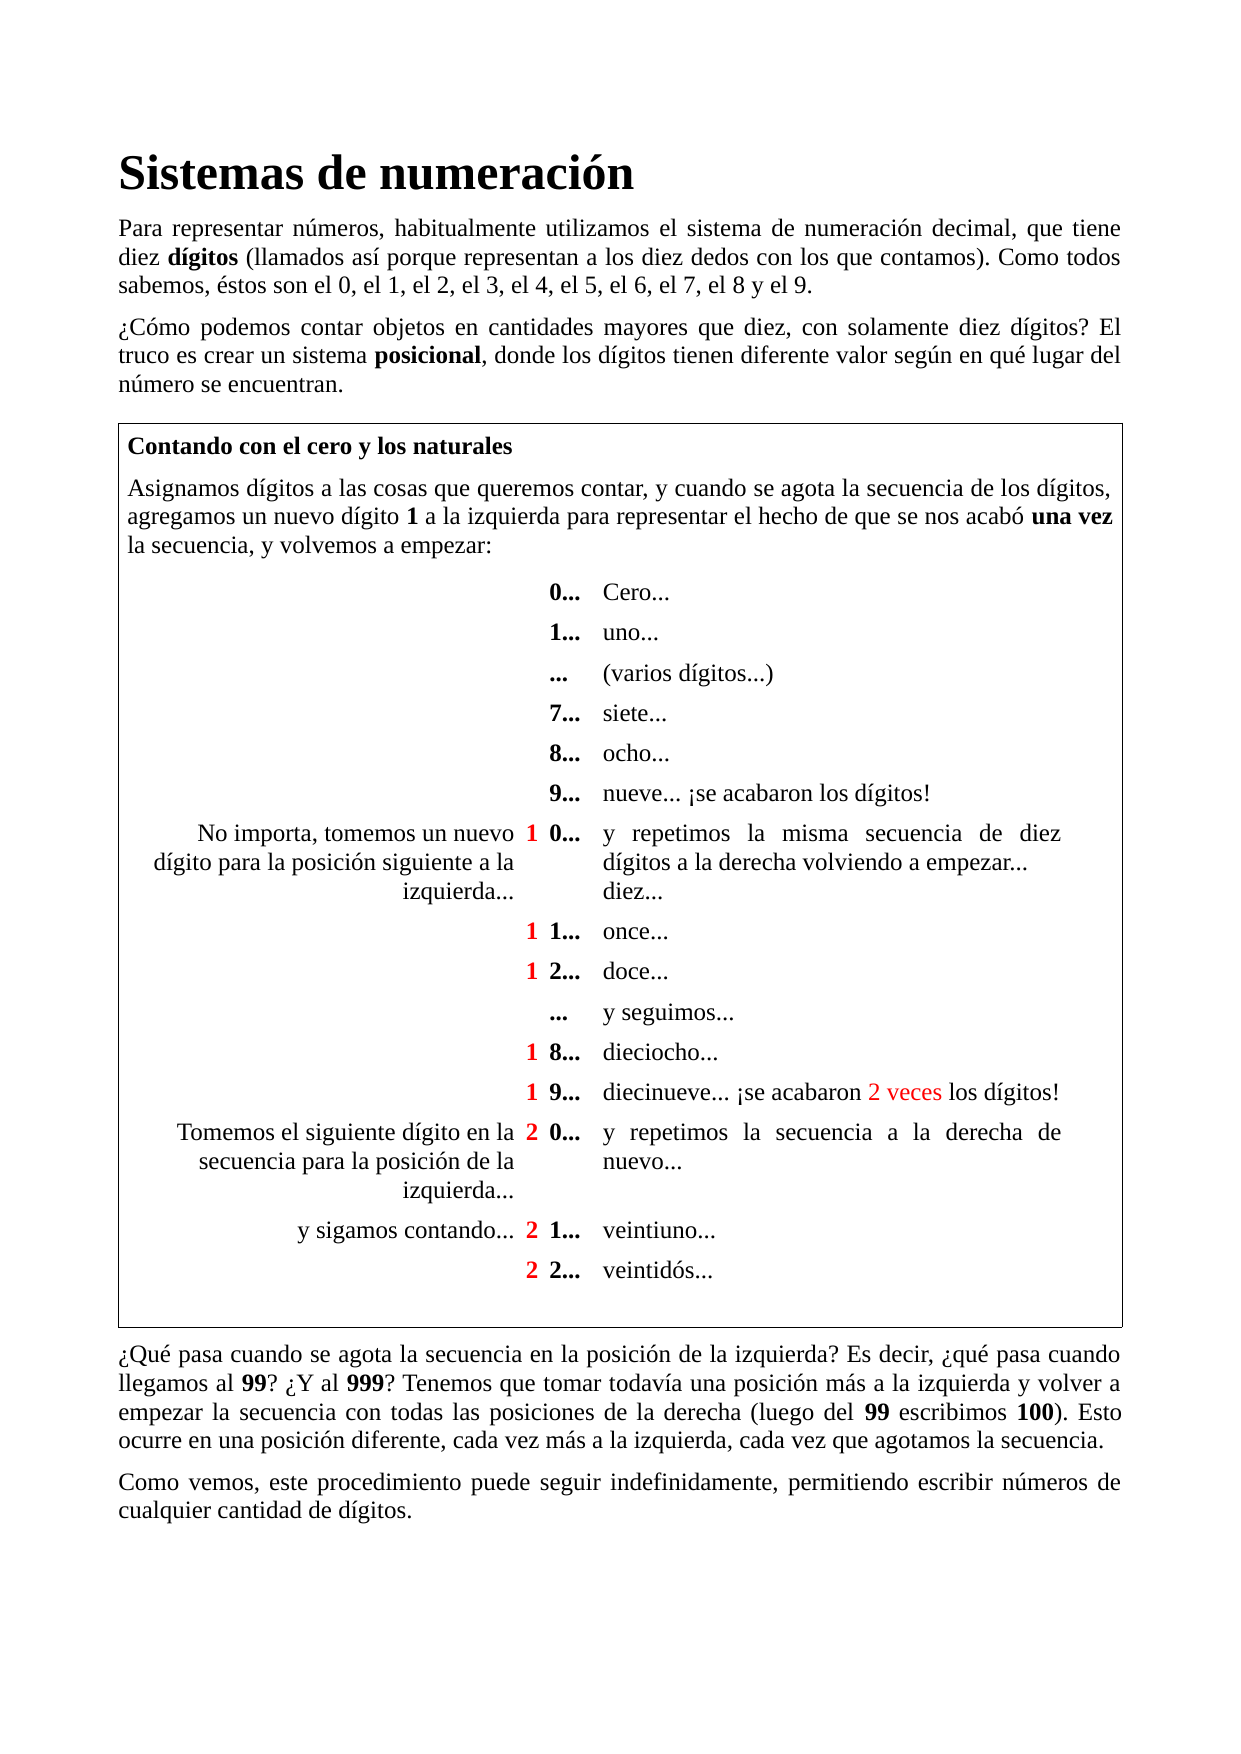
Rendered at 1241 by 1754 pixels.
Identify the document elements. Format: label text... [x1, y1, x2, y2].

table_cell 2 [520, 1209, 543, 1249]
table_cell veintidós... [597, 1249, 1067, 1289]
table_cell 8... [543, 1031, 597, 1071]
text Como vemos, este procedimiento puede seguir indefinidamente, permitiendo escribir números de cualquier cantidad de dígitos. [118, 1467, 1122, 1524]
table_cell [520, 773, 543, 813]
table_cell nueve... ¡se acabaron los dígitos! [597, 773, 1067, 813]
table_cell 1 [520, 951, 543, 991]
table_cell 2 [520, 1249, 543, 1289]
text Contando con el cero y los naturales [127, 431, 1113, 460]
table_cell [127, 1071, 520, 1111]
table_cell once... [597, 910, 1067, 951]
table_cell [127, 1249, 520, 1289]
table_cell 0... [543, 813, 597, 910]
table_cell [127, 773, 520, 813]
table_cell [520, 652, 543, 692]
table_cell 2... [543, 951, 597, 991]
table_cell [127, 910, 520, 951]
table_cell [127, 991, 520, 1031]
table_cell 0... [543, 1111, 597, 1209]
table_header Cero... [597, 571, 1067, 612]
table_cell [520, 692, 543, 732]
text ¿Qué pasa cuando se agota la secuencia en la posición de la izquierda? Es decir, ¿qué pasa cuando llegamos al 99? ¿Y al 999? Tenemos que tomar todavía una posición más a la izquierda y volver a empezar la secuencia con todas las posiciones de la derecha (luego del 99 escribimos 100). Esto ocurre en una posición diferente, cada vez más a la izquierda, cada vez que agotamos la secuencia. [118, 1328, 1122, 1454]
table_header [127, 571, 520, 612]
text Para representar números, habitualmente utilizamos el sistema de numeración decimal, que tiene diez dígitos (llamados así porque representan a los diez dedos con los que contamos). Como todos sabemos, éstos son el 0, el 1, el 2, el 3, el 4, el 5, el 6, el 7, el 8 y el 9. [118, 213, 1122, 299]
table_cell [127, 692, 520, 732]
table_cell veintiuno... [597, 1209, 1067, 1249]
table_cell [127, 951, 520, 991]
table_cell [127, 652, 520, 692]
text [118, 411, 1122, 423]
table_cell Tomemos el siguiente dígito en la secuencia para la posición de la izquierda... [127, 1111, 520, 1209]
table_cell 1... [543, 612, 597, 652]
table_cell diecinueve... ¡se acabaron 2 veces los dígitos! [597, 1071, 1067, 1111]
table_header [520, 571, 543, 612]
table_cell 7... [543, 692, 597, 732]
table_cell 1 [520, 813, 543, 910]
table_cell 1... [543, 1209, 597, 1249]
table_cell [520, 732, 543, 772]
table_header 0... [543, 571, 597, 612]
table_cell 2... [543, 1249, 597, 1289]
table_cell dieciocho... [597, 1031, 1067, 1071]
table_cell uno... [597, 612, 1067, 652]
table_cell y repetimos la secuencia a la derecha de nuevo... [597, 1111, 1067, 1209]
table_cell 2 [520, 1111, 543, 1209]
subtitle Sistemas de numeración [118, 143, 1122, 201]
table_cell 1... [543, 910, 597, 951]
table_cell 9... [543, 773, 597, 813]
table_cell [127, 612, 520, 652]
table_cell 9... [543, 1071, 597, 1111]
table_cell siete... [597, 692, 1067, 732]
table_cell 1 [520, 1071, 543, 1111]
text [119, 424, 1122, 1327]
table_cell doce... [597, 951, 1067, 991]
table_cell [127, 732, 520, 772]
table_cell 8... [543, 732, 597, 772]
table_cell (varios dígitos...) [597, 652, 1067, 692]
table_cell ... [543, 991, 597, 1031]
table_cell y repetimos la misma secuencia de diez dígitos a la derecha volviendo a empezar... diez... [597, 813, 1067, 910]
table_cell y sigamos contando... [127, 1209, 520, 1249]
text Asignamos dígitos a las cosas que queremos contar, y cuando se agota la secuencia de los dígitos, agregamos un nuevo dígito 1 a la izquierda para representar el hecho de que se nos acabó una vez la secuencia, y volvemos a empezar: [127, 473, 1113, 559]
table_cell ocho... [597, 732, 1067, 772]
table_cell y seguimos... [597, 991, 1067, 1031]
table_cell ... [543, 652, 597, 692]
table_cell No importa, tomemos un nuevo dígito para la posición siguiente a la izquierda... [127, 813, 520, 910]
table_cell 1 [520, 1031, 543, 1071]
table_cell [520, 991, 543, 1031]
table_cell [520, 612, 543, 652]
table_cell [127, 1031, 520, 1071]
table_cell 1 [520, 910, 543, 951]
text ¿Cómo podemos contar objetos en cantidades mayores que diez, con solamente diez dígitos? El truco es crear un sistema posicional, donde los dígitos tienen diferente valor según en qué lugar del número se encuentran. [118, 312, 1122, 398]
